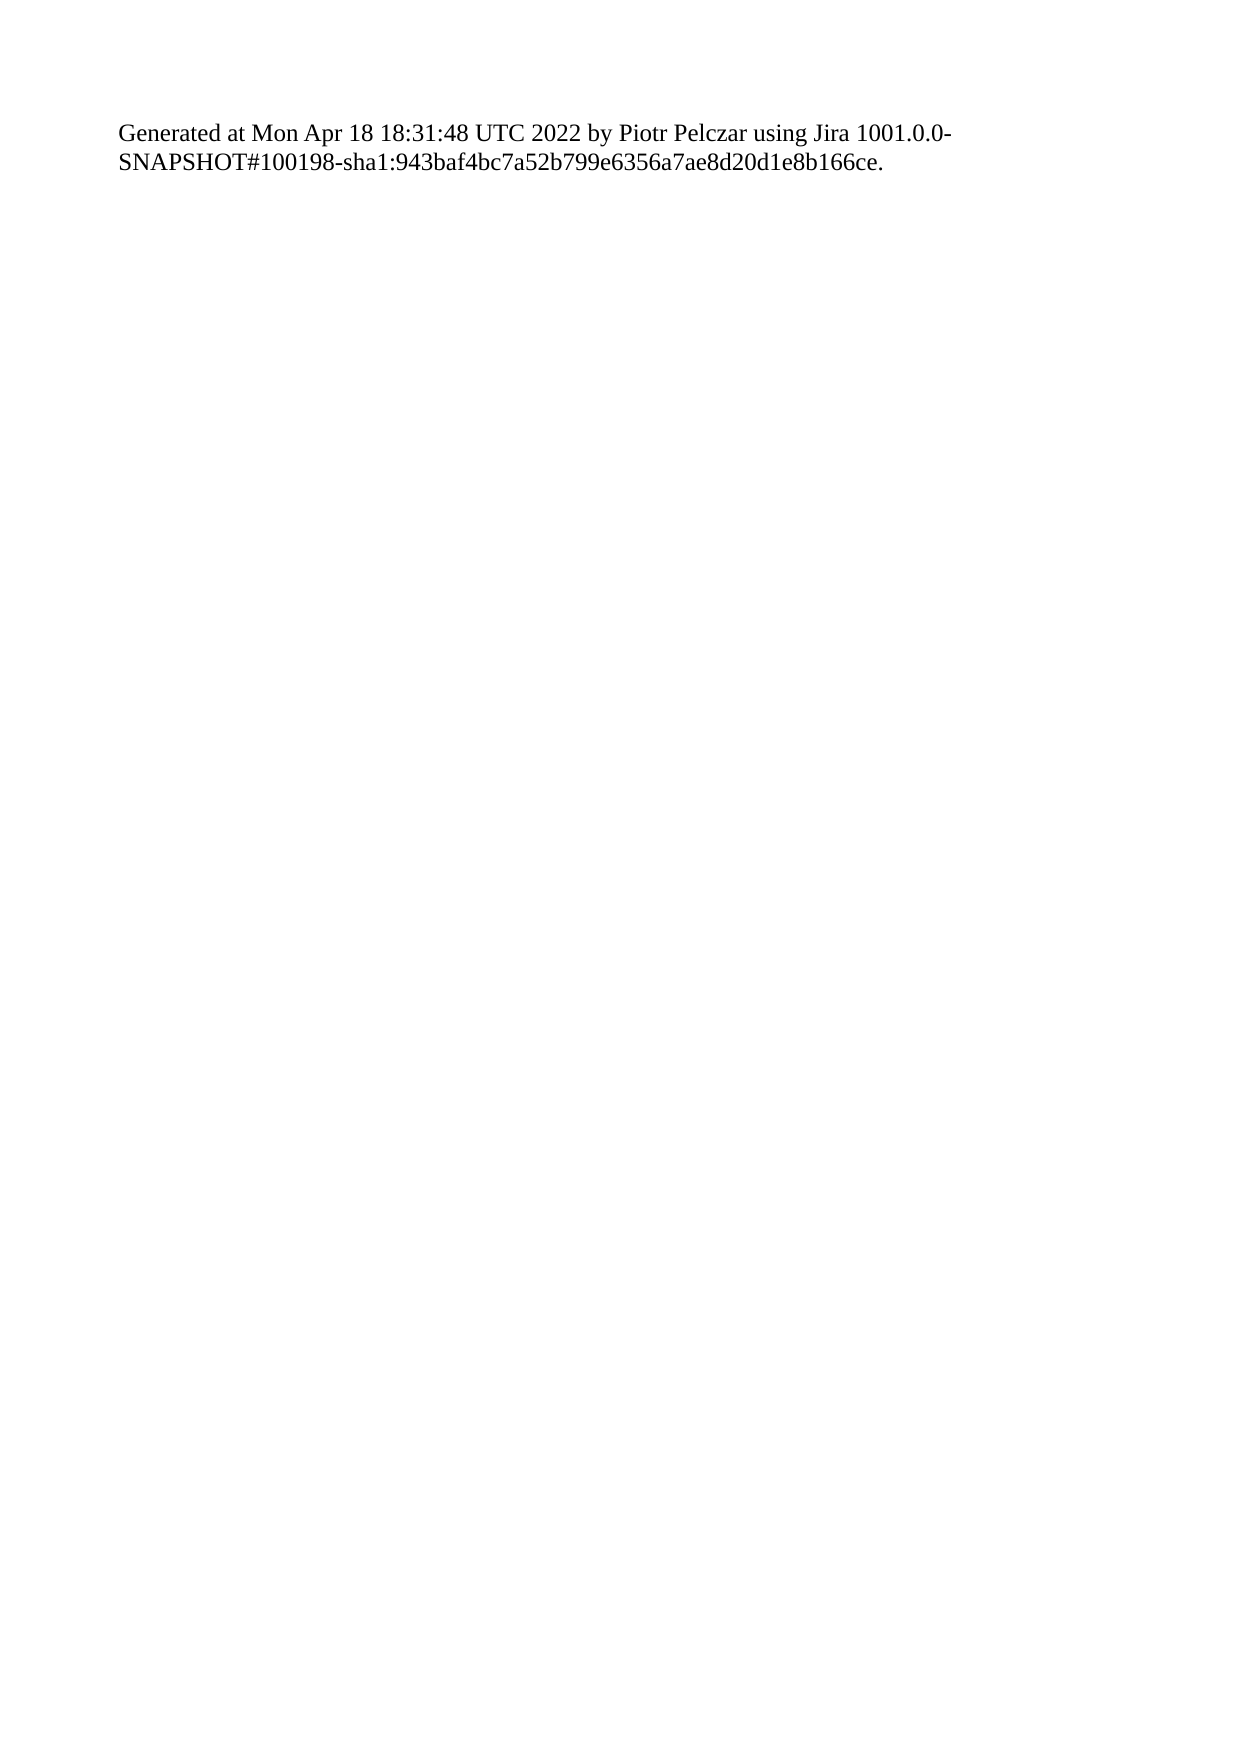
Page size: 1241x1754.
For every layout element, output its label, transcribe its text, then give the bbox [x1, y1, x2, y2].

text Generated at Mon Apr 18 18:31:48 UTC 2022 by Piotr Pelczar using Jira 1001.0.0-SNAPSHOT#100198-sha1:943baf4bc7a52b799e6356a7ae8d20d1e8b166ce. [118, 118, 1122, 176]
